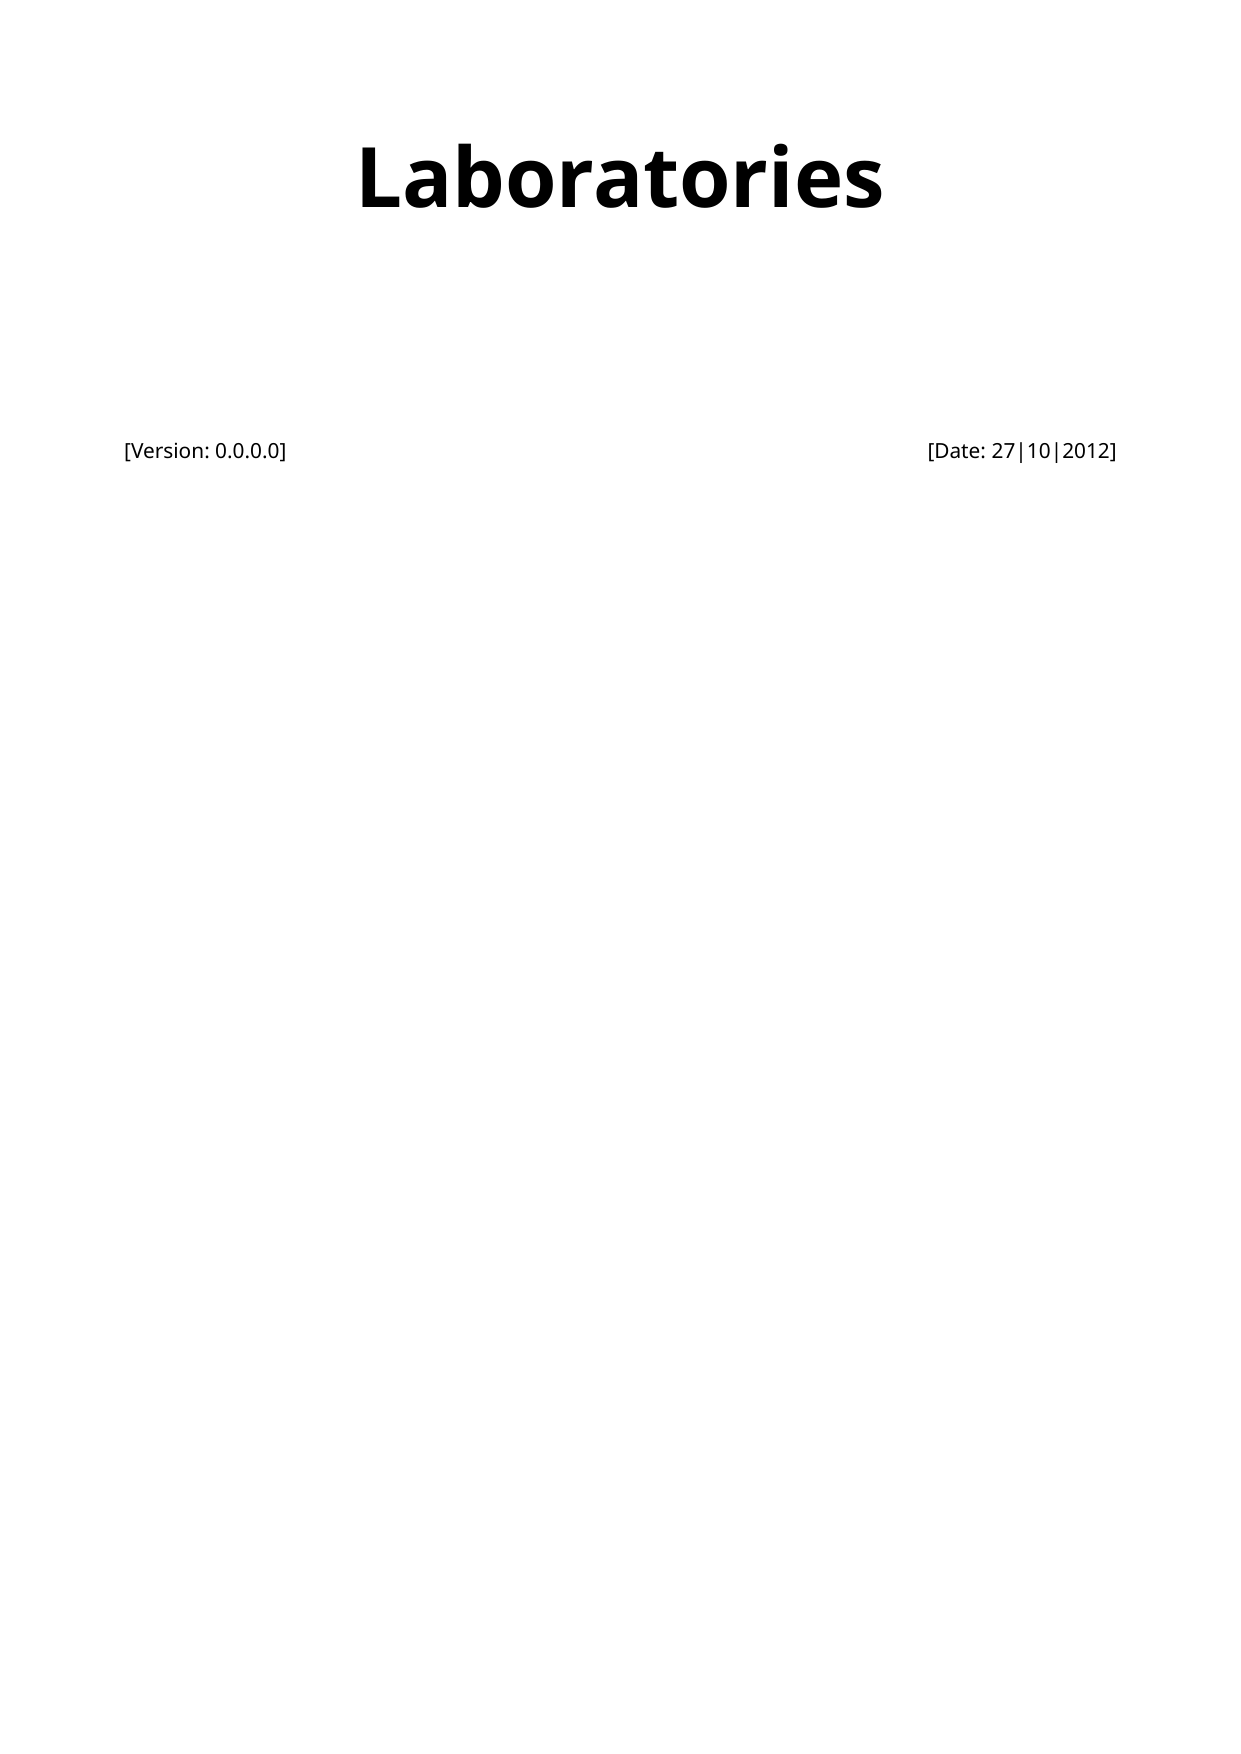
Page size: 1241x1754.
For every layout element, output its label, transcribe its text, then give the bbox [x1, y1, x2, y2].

table_header [Date: 27|10|2012] [620, 430, 1122, 470]
text Laboratories [118, 118, 1122, 232]
table_header [Version: 0.0.0.0] [118, 430, 620, 470]
